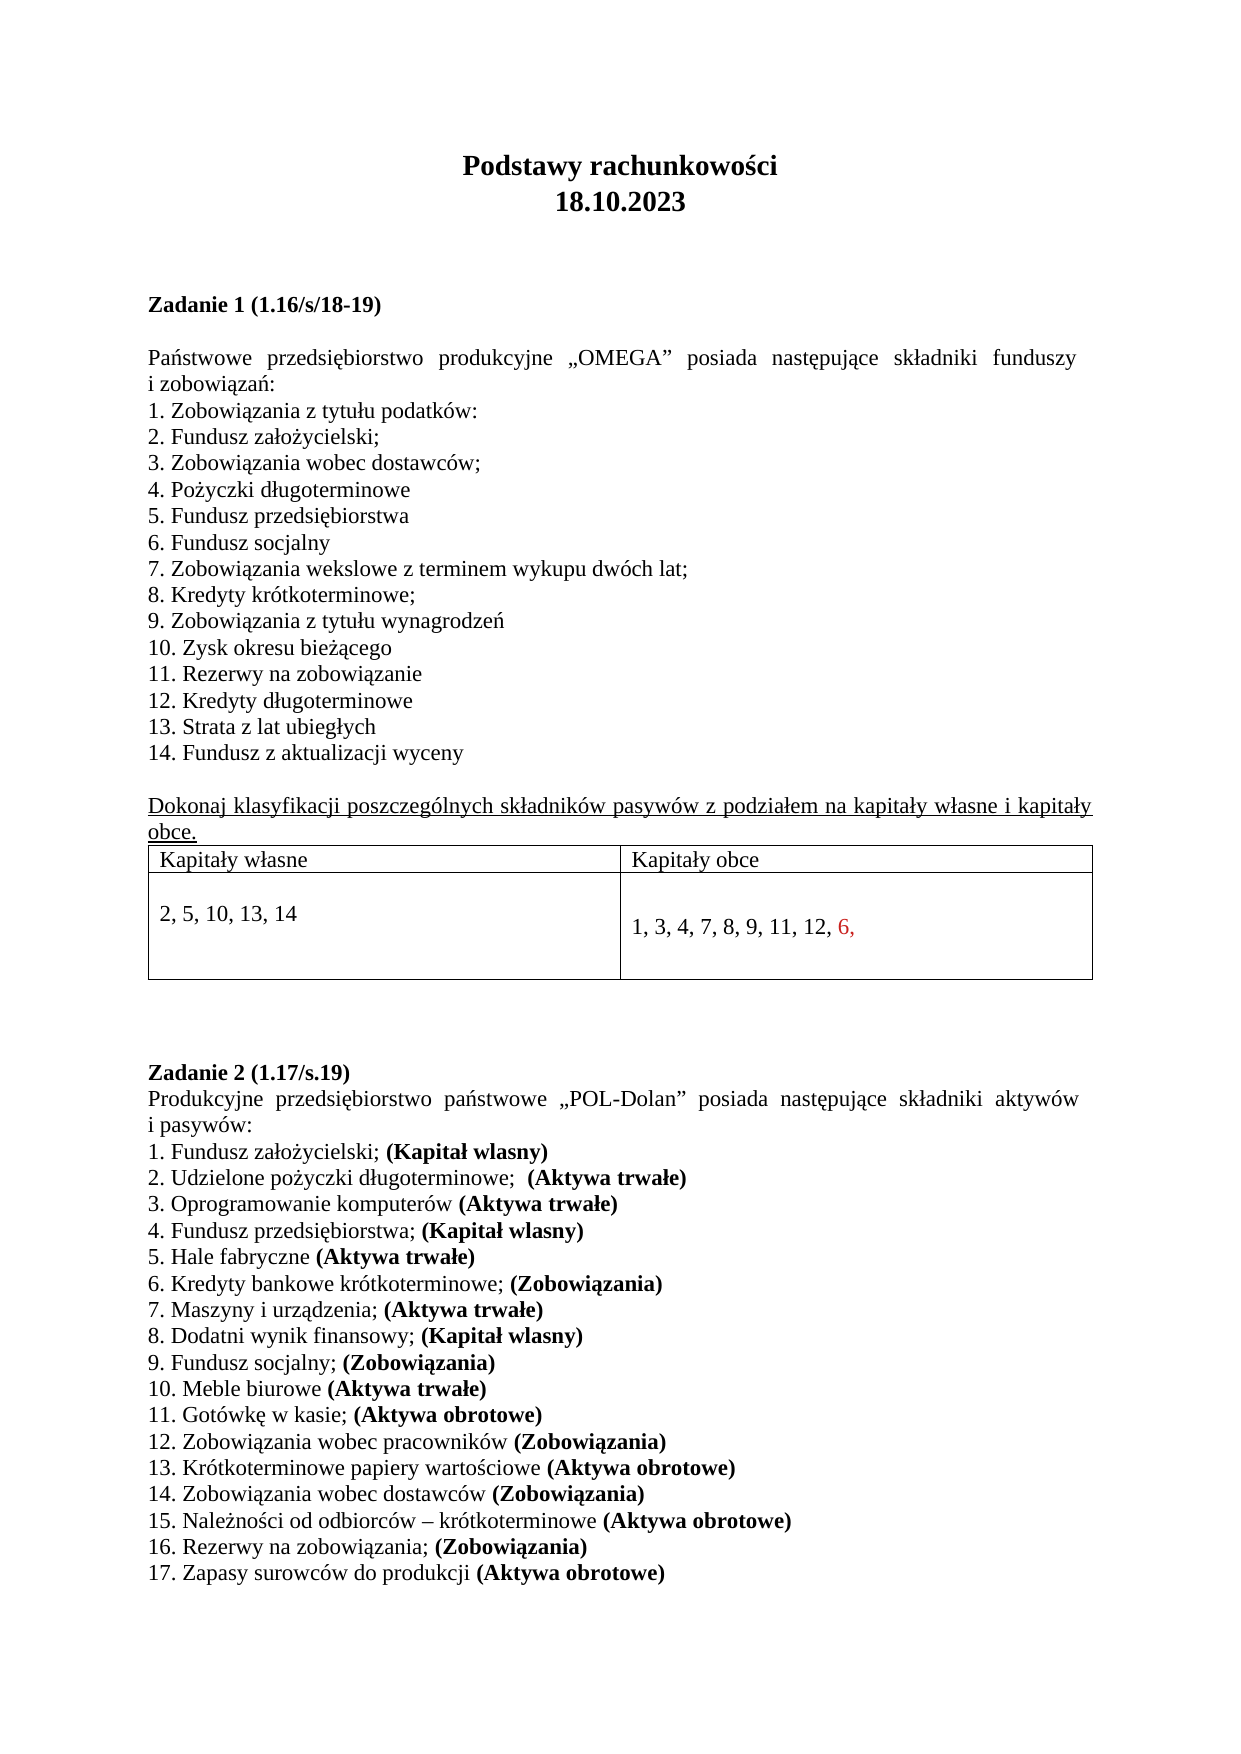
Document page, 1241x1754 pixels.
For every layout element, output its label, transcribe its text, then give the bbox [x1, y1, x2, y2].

text Dokonaj klasyfikacji poszczególnych składników pasywów z podziałem na kapitały własne i kapitały [148, 792, 1093, 815]
table_header Kapitały obce [621, 846, 1092, 872]
text 8. Dodatni wynik finansowy; (Kapitał wlasny) [148, 1322, 1093, 1349]
text 11. Gotówkę w kasie; (Aktywa obrotowe) [148, 1401, 1093, 1428]
text 15. Należności od odbiorców – krótkoterminowe (Aktywa obrotowe) [148, 1507, 1093, 1533]
text Zadanie 2 (1.17/s.19) [148, 1059, 1093, 1085]
text 9. Fundusz socjalny; (Zobowiązania) [148, 1349, 1093, 1375]
text 10. Meble biurowe (Aktywa trwałe) [148, 1375, 1093, 1401]
text 5. Hale fabryczne (Aktywa trwałe) [148, 1243, 1093, 1269]
text Produkcyjne przedsiębiorstwo państwowe „POL-Dolan” posiada następujące składniki aktywów i pasywów: [148, 1085, 1093, 1138]
text 2. Fundusz założycielski; [148, 423, 1093, 449]
text 18.10.2023 [148, 184, 1093, 217]
text 16. Rezerwy na zobowiązania; (Zobowiązania) [148, 1533, 1093, 1559]
text Zadanie 1 (1.16/s/18-19) [148, 291, 1093, 318]
text 2. Udzielone pożyczki długoterminowe; (Aktywa trwałe) [148, 1164, 1093, 1191]
text 14. Zobowiązania wobec dostawców (Zobowiązania) [148, 1480, 1093, 1507]
text 6. Kredyty bankowe krótkoterminowe; (Zobowiązania) [148, 1269, 1093, 1296]
text 8. Kredyty krótkoterminowe; [148, 581, 1093, 608]
text Podstawy rachunkowości [148, 148, 1093, 181]
text 7. Zobowiązania wekslowe z terminem wykupu dwóch lat; [148, 555, 1093, 581]
text Państwowe przedsiębiorstwo produkcyjne „OMEGA” posiada następujące składniki funduszy i zobowiązań: [148, 344, 1093, 397]
text 3. Oprogramowanie komputerów (Aktywa trwałe) [148, 1191, 1093, 1217]
text obce. [148, 816, 1093, 845]
text 12. Zobowiązania wobec pracowników (Zobowiązania) [148, 1428, 1093, 1454]
text 5. Fundusz przedsiębiorstwa [148, 502, 1093, 528]
text 14. Fundusz z aktualizacji wyceny [148, 739, 1093, 766]
table_cell 1, 3, 4, 7, 8, 9, 11, 12, 6, [621, 873, 1092, 979]
text 3. Zobowiązania wobec dostawców; [148, 449, 1093, 476]
text 6. Fundusz socjalny [148, 528, 1093, 555]
text 10. Zysk okresu bieżącego [148, 634, 1093, 660]
text 12. Kredyty długoterminowe [148, 687, 1093, 713]
text 7. Maszyny i urządzenia; (Aktywa trwałe) [148, 1296, 1093, 1322]
text 1. Zobowiązania z tytułu podatków: [148, 397, 1093, 423]
text 13. Krótkoterminowe papiery wartościowe (Aktywa obrotowe) [148, 1454, 1093, 1480]
text 4. Fundusz przedsiębiorstwa; (Kapitał wlasny) [148, 1217, 1093, 1243]
text 11. Rezerwy na zobowiązanie [148, 660, 1093, 687]
text 17. Zapasy surowców do produkcji (Aktywa obrotowe) [148, 1559, 1093, 1586]
text 13. Strata z lat ubiegłych [148, 713, 1093, 739]
text 1. Fundusz założycielski; (Kapitał wlasny) [148, 1138, 1093, 1164]
text 4. Pożyczki długoterminowe [148, 476, 1093, 502]
table_header Kapitały własne [149, 846, 620, 872]
text 9. Zobowiązania z tytułu wynagrodzeń [148, 608, 1093, 634]
table_cell 2, 5, 10, 13, 14 [149, 873, 620, 979]
